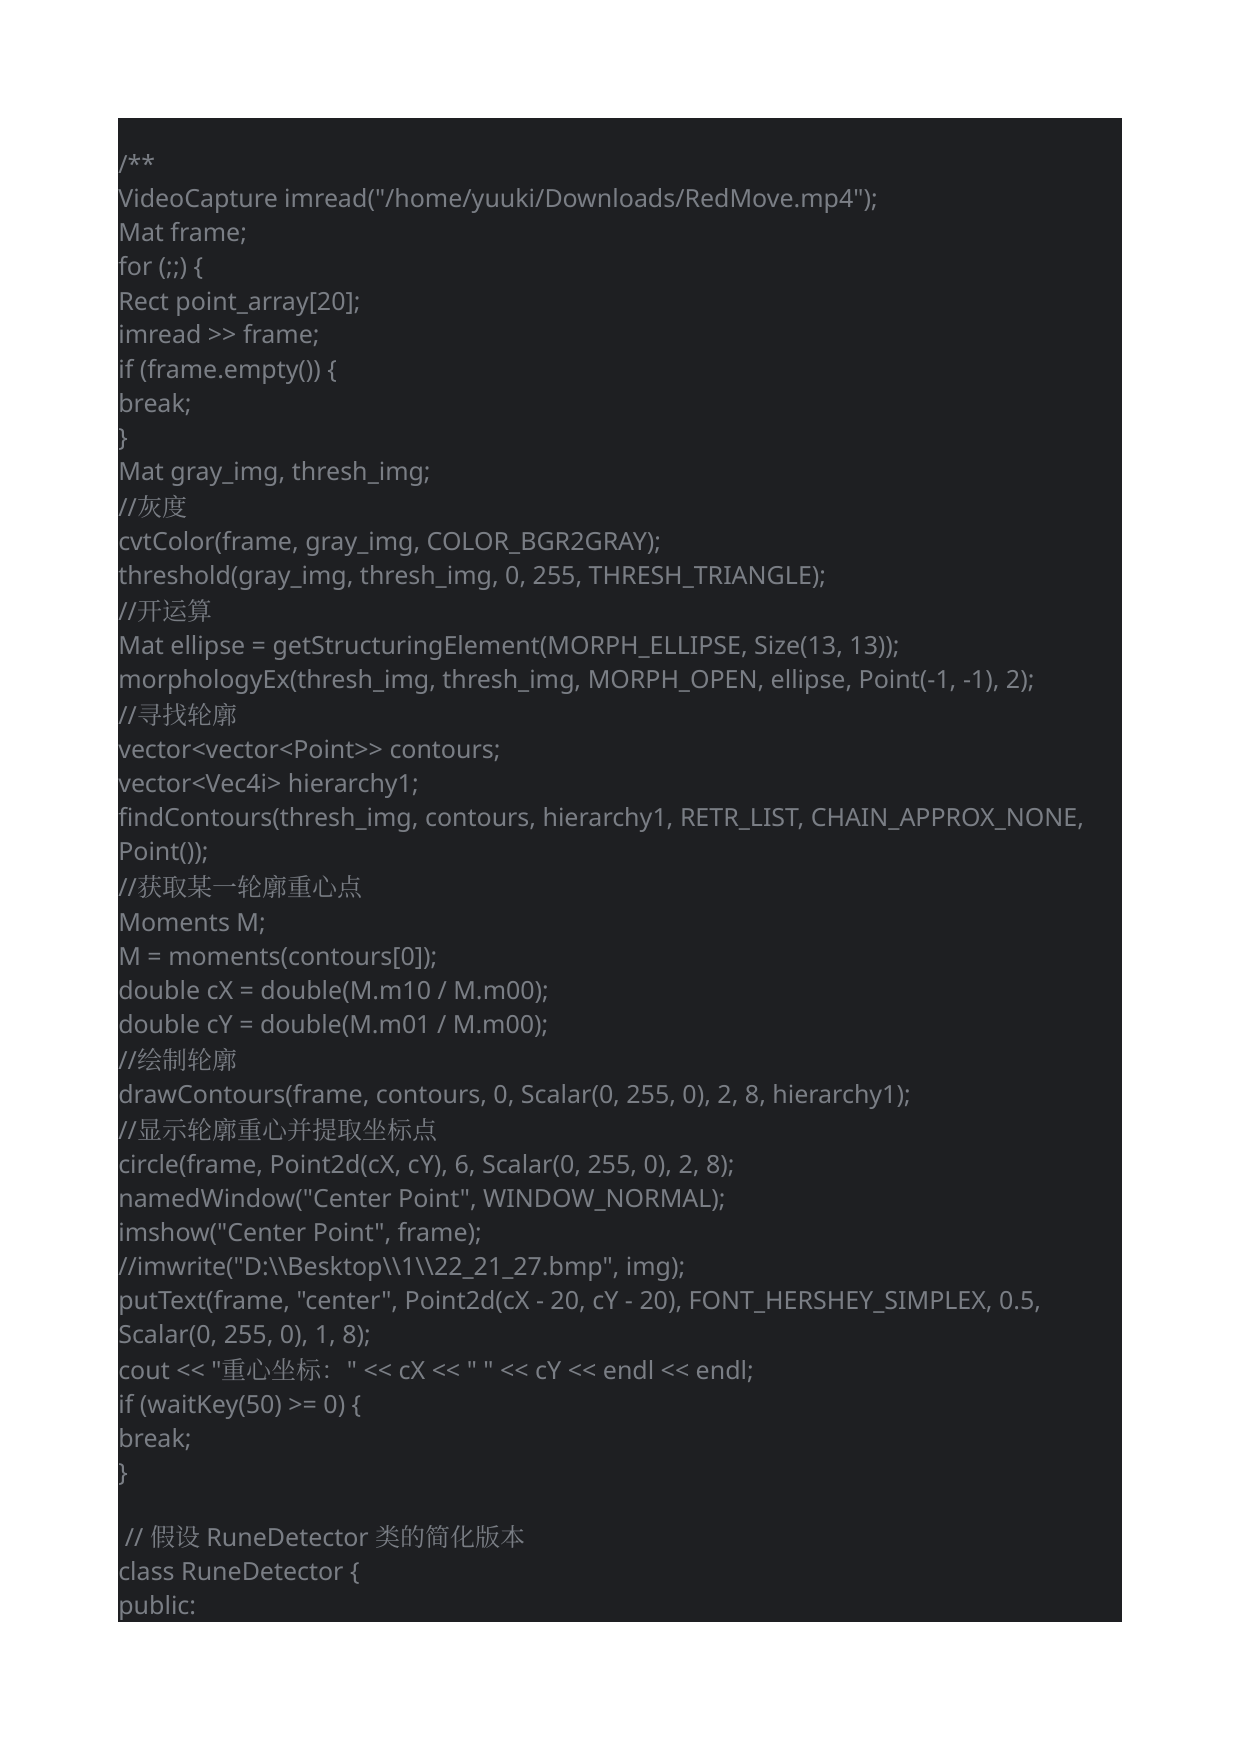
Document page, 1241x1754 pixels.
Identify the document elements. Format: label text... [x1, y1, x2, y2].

text /** VideoCapture imread("/home/yuuki/Downloads/RedMove.mp4"); Mat frame; for (;;) { Rect point_array[20]; imread >> frame; if (frame.empty()) { break; } Mat gray_img, thresh_img; //灰度 cvtColor(frame, gray_img, COLOR_BGR2GRAY); threshold(gray_img, thresh_img, 0, 255, THRESH_TRIANGLE); //开运算 Mat ellipse = getStructuringElement(MORPH_ELLIPSE, Size(13, 13)); morphologyEx(thresh_img, thresh_img, MORPH_OPEN, ellipse, Point(-1, -1), 2); //寻找轮廓 vector<vector<Point>> contours; vector<Vec4i> hierarchy1; findContours(thresh_img, contours, hierarchy1, RETR_LIST, CHAIN_APPROX_NONE, Point()); //获取某一轮廓重心点 Moments M; M = moments(contours[0]); double cX = double(M.m10 / M.m00); double cY = double(M.m01 / M.m00); //绘制轮廓 drawContours(frame, contours, 0, Scalar(0, 255, 0), 2, 8, hierarchy1); //显示轮廓重心并提取坐标点 circle(frame, Point2d(cX, cY), 6, Scalar(0, 255, 0), 2, 8); namedWindow("Center Point", WINDOW_NORMAL); imshow("Center Point", frame); //imwrite("D:\\Besktop\\1\\22_21_27.bmp", img); putText(frame, "center", Point2d(cX - 20, cY - 20), FONT_HERSHEY_SIMPLEX, 0.5, Scalar(0, 255, 0), 1, 8); cout << "重心坐标：" << cX << " " << cY << endl << endl; if (waitKey(50) >= 0) { break; } // 假设 RuneDetector 类的简化版本 class RuneDetector { public: [118, 118, 1122, 1622]
